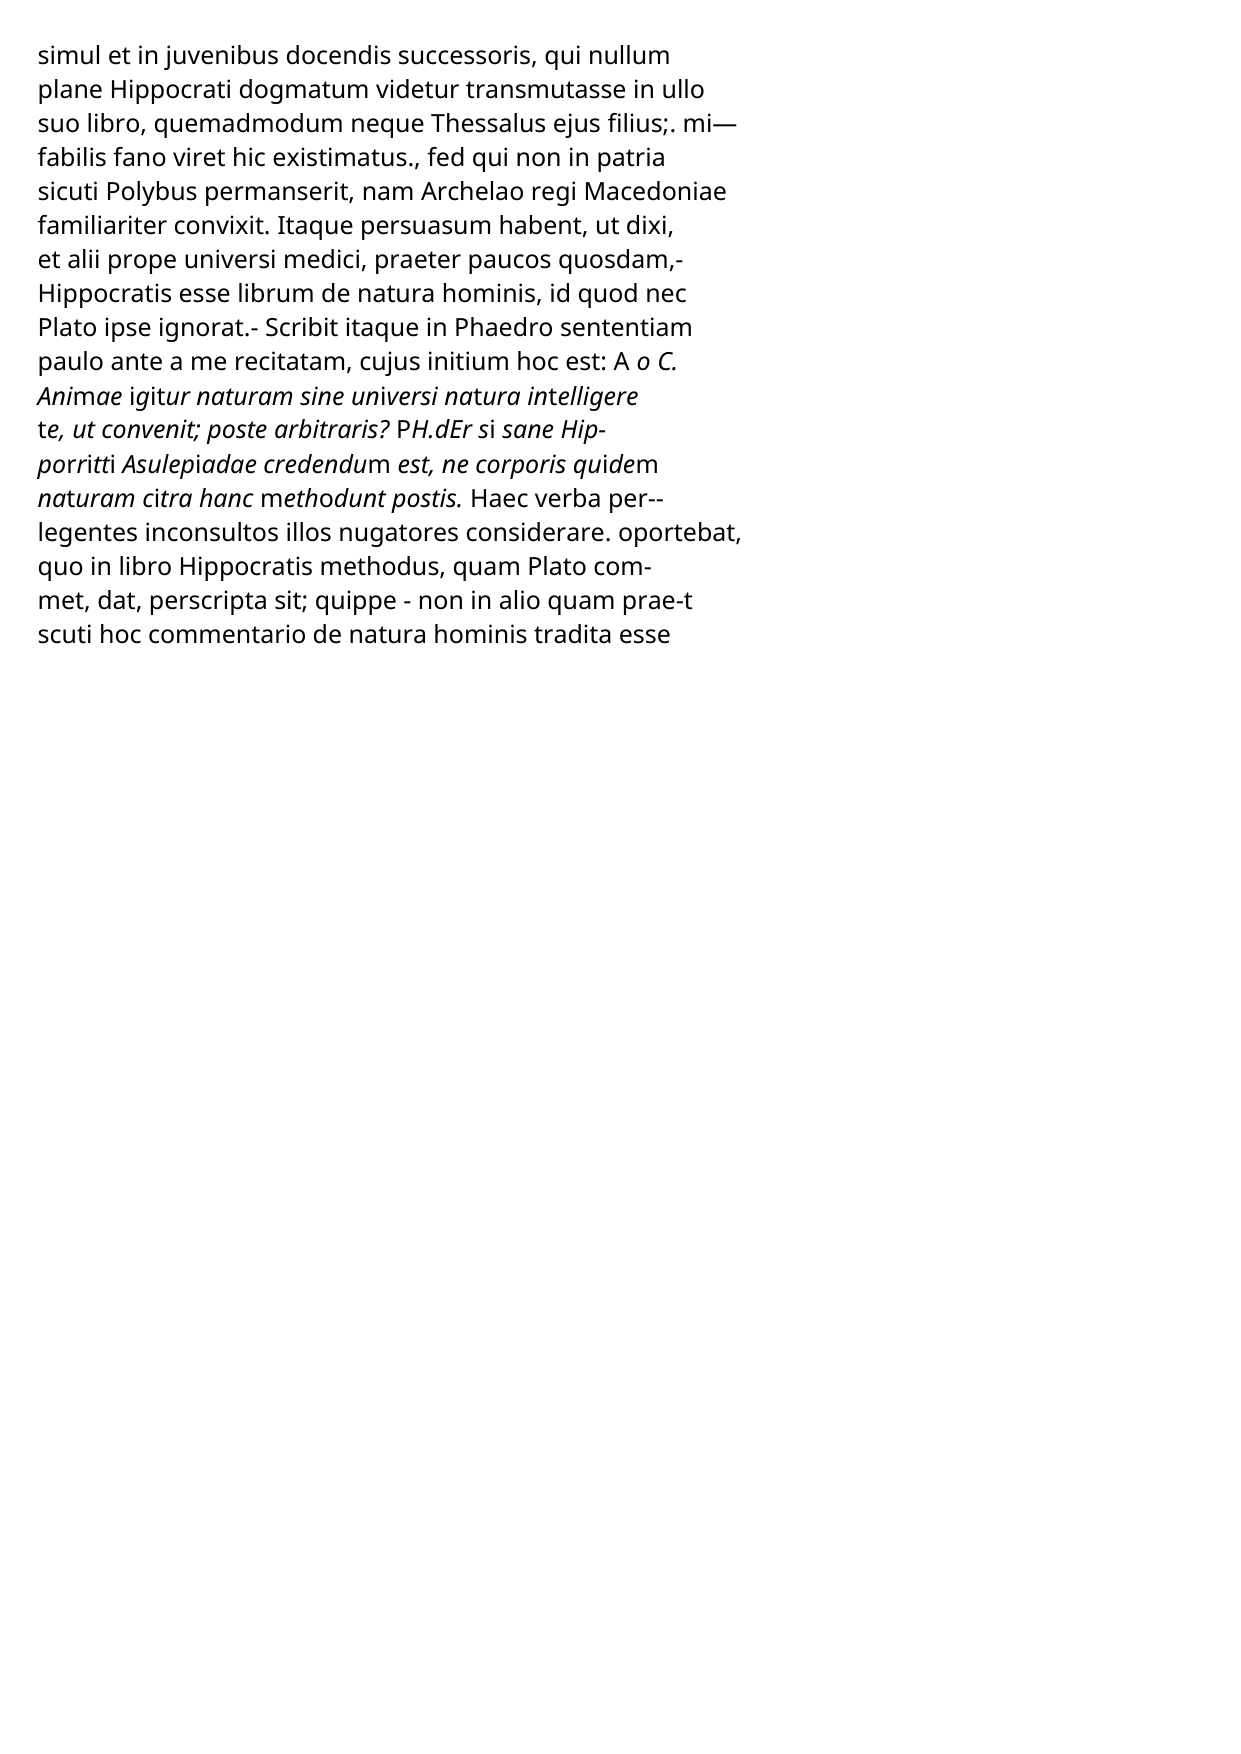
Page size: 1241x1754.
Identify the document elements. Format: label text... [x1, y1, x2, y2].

text simul et in juvenibus docendis successoris, qui nullum plane Hippocrati dogmatum videtur transmutasse in ullo suo libro, quemadmodum neque Thessalus ejus filius;. mi— fabilis fano viret hic existimatus., fed qui non in patria sicuti Polybus permanserit, nam Archelao regi Macedoniae familiariter convixit. Itaque persuasum habent, ut dixi, et alii prope universi medici, praeter paucos quosdam,- Hippocratis esse librum de natura hominis, id quod nec Plato ipse ignorat.- Scribit itaque in Phaedro sententiam paulo ante a me recitatam, cujus initium hoc est: A o C. Animae igitur naturam sine universi natura intelligere te, ut convenit; poste arbitraris? PH.dEr si sane Hip- porritti Asulepiadae credendum est, ne corporis quidem naturam citra hanc methodunt postis. Haec verba per-- legentes inconsultos illos nugatores considerare. oportebat, quo in libro Hippocratis methodus, quam Plato com- met, dat, perscripta sit; quippe - non in alio quam prae-t scuti hoc commentario de natura hominis tradita esse [37, 37, 1203, 651]
